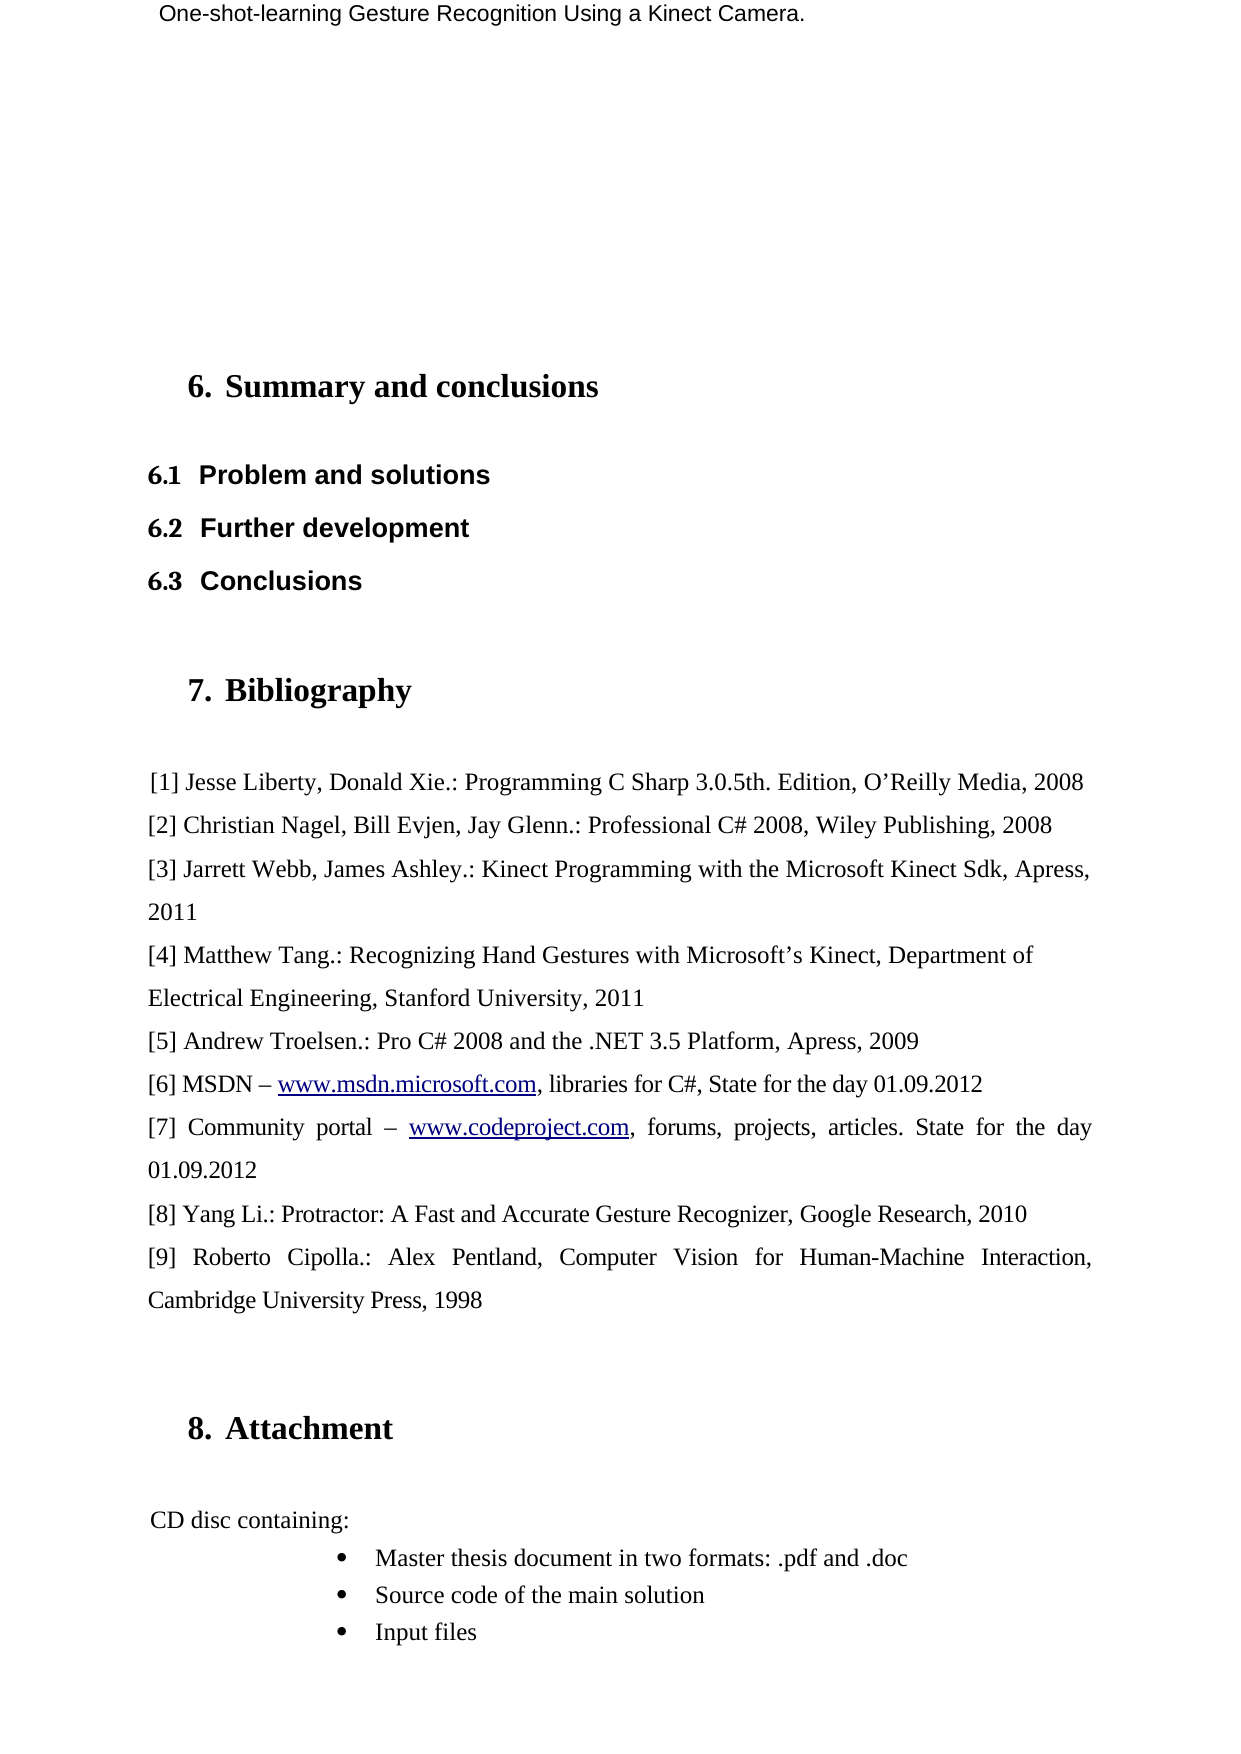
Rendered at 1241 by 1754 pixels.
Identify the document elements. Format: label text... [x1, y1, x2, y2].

list Source code of the main solution [337, 1580, 1093, 1609]
text [6] MSDN – www.msdn.microsoft.com, libraries for C#, State for the day 01.09.2012 [148, 1069, 1093, 1098]
text [5] Andrew Troelsen.: Pro C# 2008 and the .NET 3.5 Platform, Apress, 2009 [148, 1026, 1093, 1055]
text CD disc containing: [150, 1506, 1093, 1534]
list Attachment [187, 1408, 1093, 1446]
list Summary and conclusions [187, 367, 1093, 405]
text 6.2 Further development [148, 512, 1093, 544]
text [2] Christian Nagel, Bill Evjen, Jay Glenn.: Professional C# 2008, Wiley Publishing, 2008 [148, 811, 1093, 839]
text 6.3 Conclusions [148, 565, 1093, 597]
list Master thesis document in two formats: .pdf and .doc [337, 1543, 1093, 1572]
text [1] Jesse Liberty, Donald Xie.: Programming C Sharp 3.0.5th. Edition, O’Reilly Media, 2008 [150, 767, 1093, 796]
list Input files [337, 1617, 1093, 1646]
text 6.1 Problem and solutions [148, 459, 1093, 491]
text [3] Jarrett Webb, James Ashley.: Kinect Programming with the Microsoft Kinect Sdk, Apress, 2011 [148, 854, 1093, 926]
text [7] Community portal – www.codeproject.com, forums, projects, articles. State for the day 01.09.2012 [148, 1112, 1093, 1184]
text [4] Matthew Tang.: Recognizing Hand Gestures with Microsoft’s Kinect, Department of Electrical Engineering, Stanford University, 2011 [148, 940, 1093, 1012]
list Bibliography [187, 670, 1093, 708]
text [8] Yang Li.: Protractor: A Fast and Accurate Gesture Recognizer, Google Research, 2010 [148, 1199, 1093, 1227]
text [9] Roberto Cipolla.: Alex Pentland, Computer Vision for Human-Machine Interaction, Cambridge University Press, 1998 [148, 1242, 1093, 1314]
